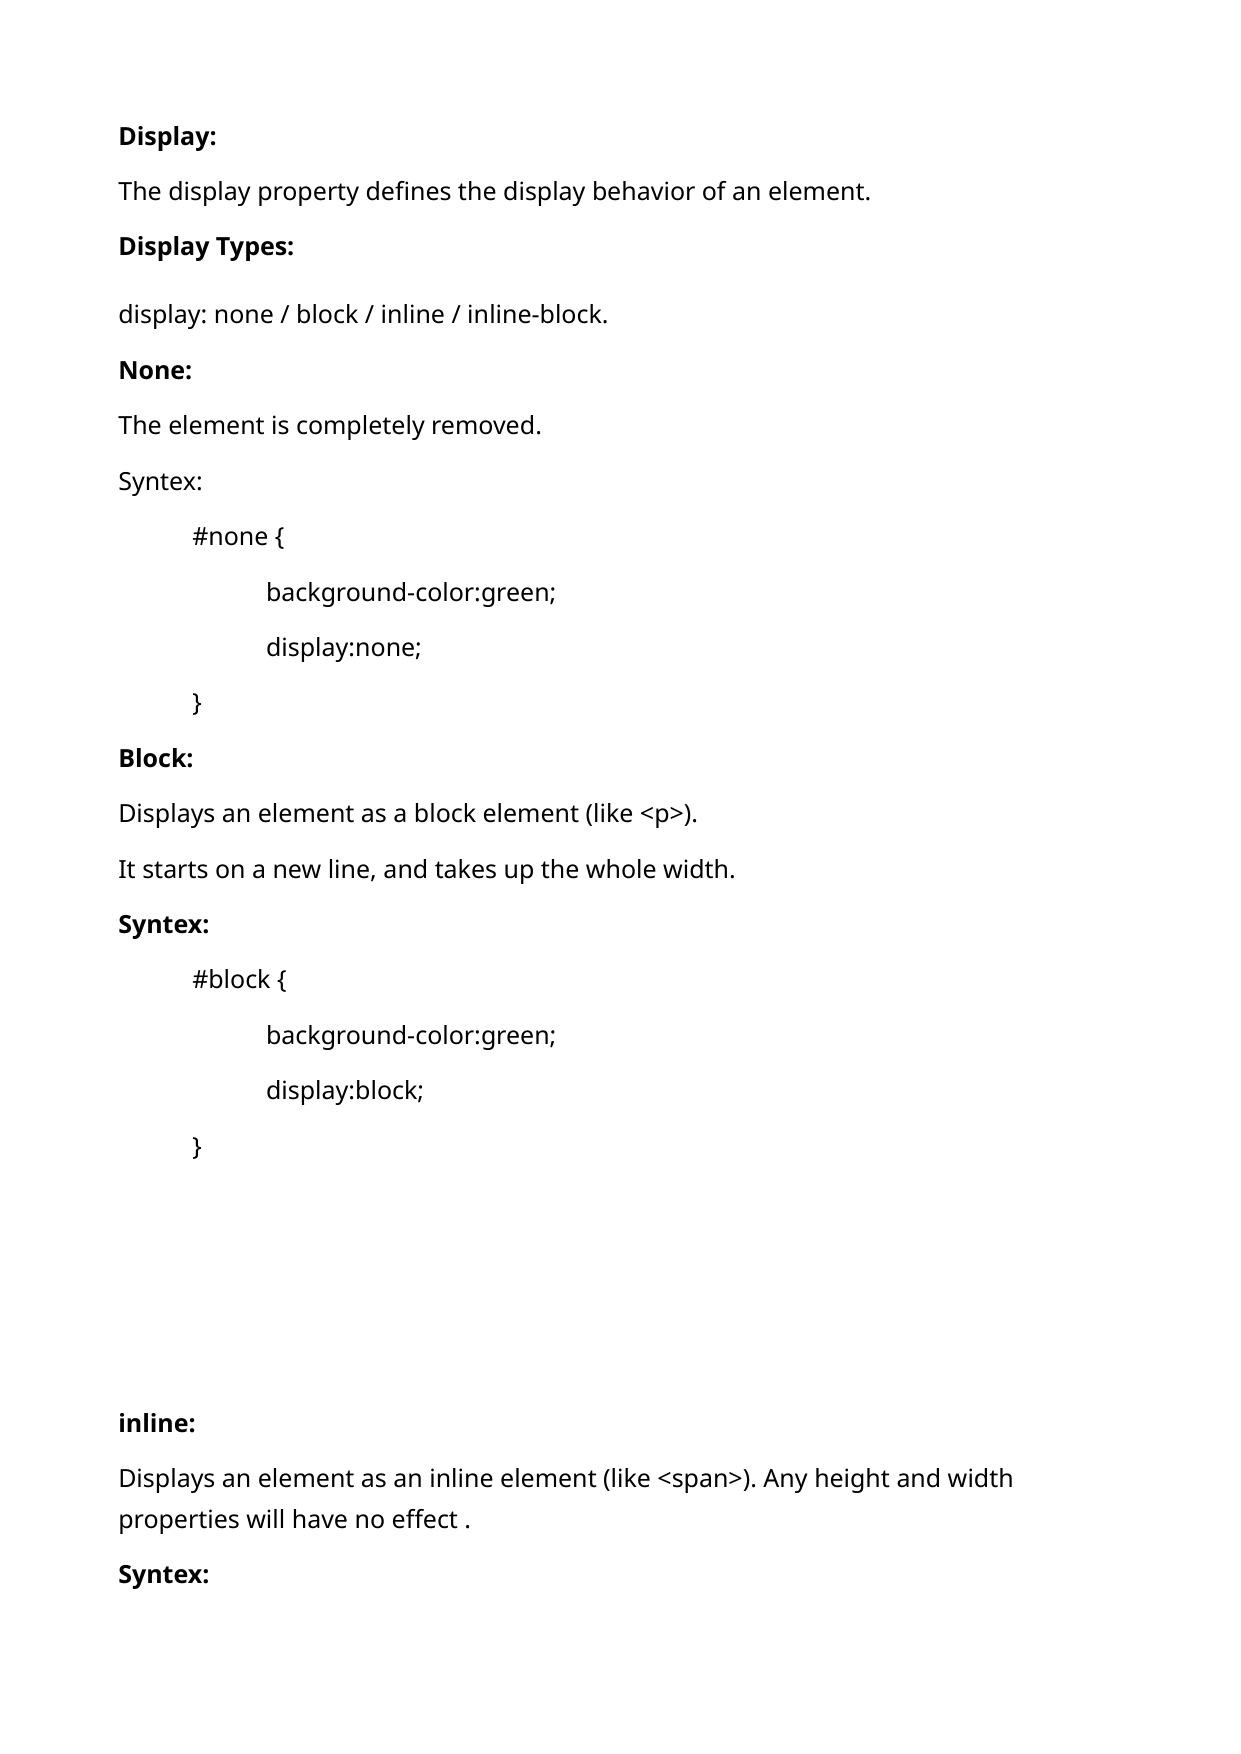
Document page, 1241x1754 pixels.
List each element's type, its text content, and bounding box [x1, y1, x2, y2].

text Displays an element as a block element (like <p>). [118, 796, 1122, 830]
text Syntex: [118, 463, 1122, 497]
text Syntex: [118, 1557, 1122, 1591]
text None: [118, 352, 1122, 387]
text Syntex: [118, 907, 1122, 941]
text #block { [118, 962, 1122, 996]
text background-color:green; [118, 574, 1122, 608]
text display: none / block / inline / inline-block. [118, 297, 1122, 331]
text } [118, 1128, 1122, 1162]
text Display Types: [118, 229, 1122, 263]
text display:none; [118, 629, 1122, 664]
text The element is completely removed. [118, 408, 1122, 442]
text Displays an element as an inline element (like <span>). Any height and width properties will have no effect . [118, 1461, 1122, 1536]
text The display property defines the display behavior of an element. [118, 173, 1122, 208]
text Block: [118, 740, 1122, 774]
text Display: [118, 118, 1122, 152]
text } [118, 685, 1122, 719]
text background-color:green; [118, 1017, 1122, 1052]
text display:block; [118, 1073, 1122, 1107]
text #none { [118, 519, 1122, 553]
text It starts on a new line, and takes up the whole width. [118, 851, 1122, 885]
text inline: [118, 1405, 1122, 1439]
